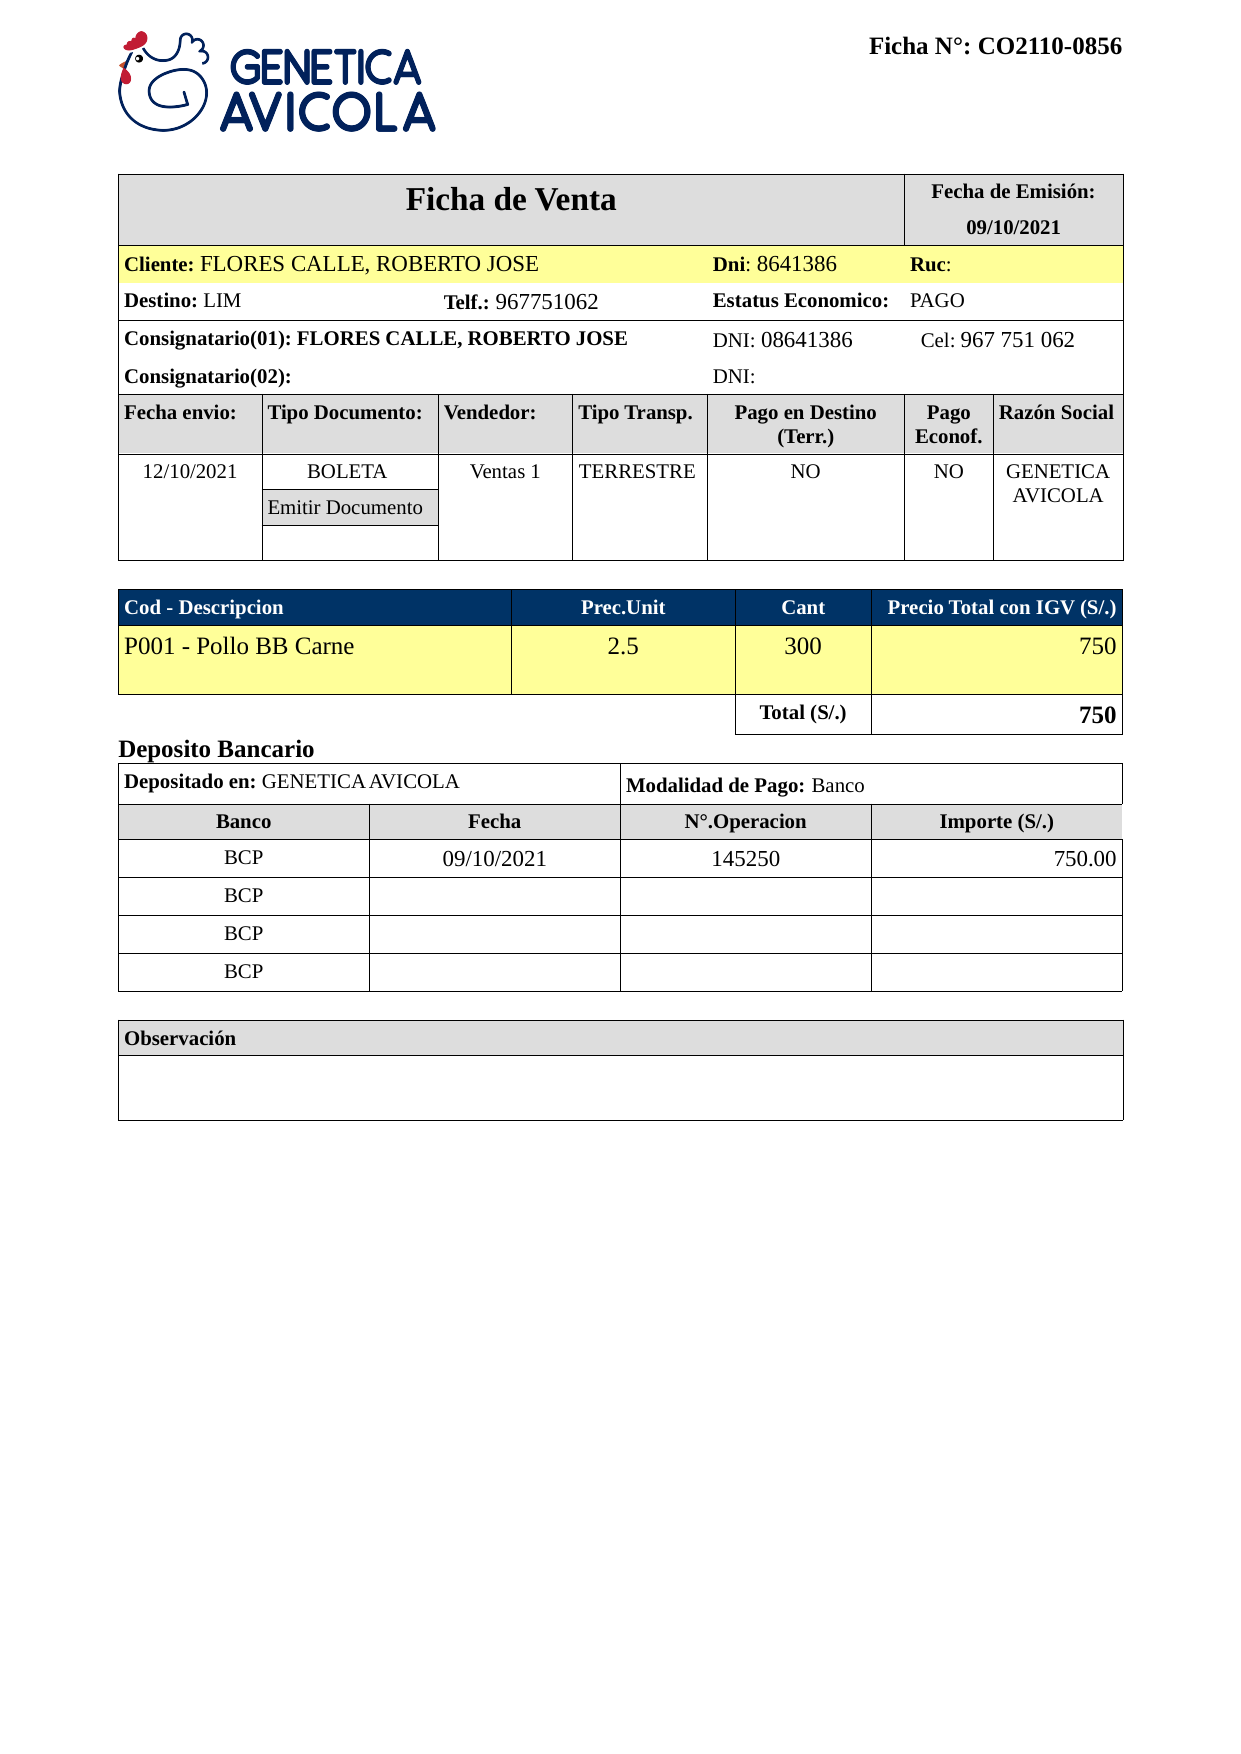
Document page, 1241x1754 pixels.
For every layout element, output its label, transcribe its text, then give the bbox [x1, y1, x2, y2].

table_cell Pago en Destino (Terr.) [708, 395, 904, 453]
table_cell DNI: 08641386 [707, 321, 915, 358]
table_header Cod - Descripcion [119, 590, 511, 625]
table_cell Cel: 967 751 062 [915, 321, 1123, 358]
table_header Cant [736, 590, 871, 625]
table_cell 300 [736, 626, 871, 694]
table_cell BOLETA [263, 455, 438, 489]
table_cell Cliente: FLORES CALLE, ROBERTO JOSE [119, 246, 707, 283]
table_cell [621, 878, 871, 915]
table_cell DNI: [707, 358, 1123, 394]
table_cell 750 [872, 626, 1122, 694]
table_header Prec.Unit [512, 590, 735, 625]
table_cell Emitir Documento [263, 490, 438, 525]
table_cell 09/10/2021 [370, 840, 620, 877]
table_cell [872, 954, 1122, 991]
table_cell [872, 916, 1122, 953]
picture [118, 31, 436, 132]
table_cell TERRESTRE [573, 455, 707, 560]
table_cell Ventas 1 [439, 455, 572, 560]
table_cell 09/10/2021 [905, 209, 1123, 245]
table_cell Fecha [370, 805, 620, 839]
table_cell BCP [119, 840, 369, 877]
table_cell Importe (S/.) [872, 805, 1122, 839]
table_header Precio Total con IGV (S/.) [872, 590, 1122, 625]
table_cell 750 [872, 695, 1122, 734]
table_cell BCP [119, 916, 369, 953]
table_cell [511, 695, 735, 734]
table_cell [621, 954, 871, 991]
table_cell [370, 954, 620, 991]
table_cell NO [708, 455, 904, 560]
table_cell [370, 916, 620, 953]
table_cell Consignatario(02): [119, 358, 707, 394]
table_cell [119, 1056, 1123, 1119]
table_cell Vendedor: [439, 395, 572, 453]
table_cell 12/10/2021 [119, 455, 262, 560]
table_cell [370, 878, 620, 915]
table_cell N°.Operacion [621, 805, 871, 839]
table_cell Consignatario(01): FLORES CALLE, ROBERTO JOSE [119, 321, 707, 358]
table_header Depositado en: GENETICA AVICOLA [119, 764, 620, 803]
table_header Fecha de Emisión: [905, 175, 1123, 209]
table_cell Tipo Transp. [573, 395, 707, 453]
table_cell Total (S/.) [736, 695, 871, 734]
table_header Modalidad de Pago: Banco [621, 764, 1122, 803]
table_cell Destino: LIM [119, 283, 438, 320]
table_cell Telf.: 967751062 [438, 283, 707, 320]
table_cell P001 - Pollo BB Carne [119, 626, 511, 694]
table_cell Estatus Economico: [707, 283, 904, 320]
table_cell BCP [119, 878, 369, 915]
text Deposito Bancario [118, 734, 1122, 763]
table_cell GENETICA AVICOLA [994, 455, 1123, 560]
table_cell BCP [119, 954, 369, 991]
table_cell 145250 [621, 840, 871, 877]
table_header Observación [119, 1021, 1123, 1055]
table_cell Ruc: [904, 246, 1123, 283]
table_cell Banco [119, 805, 369, 839]
table_cell [621, 916, 871, 953]
table_cell Dni: 8641386 [707, 246, 904, 283]
table_cell 2.5 [512, 626, 735, 694]
table_header Ficha de Venta [119, 175, 904, 245]
table_cell [263, 526, 438, 560]
table_cell Fecha envio: [119, 395, 262, 453]
table_cell [872, 878, 1122, 915]
table_cell Pago Econof. [905, 395, 993, 453]
table_cell [118, 695, 511, 734]
table_cell 750.00 [872, 840, 1122, 877]
table_cell Razón Social [994, 395, 1123, 453]
table_cell NO [905, 455, 993, 560]
table_cell Tipo Documento: [263, 395, 438, 453]
table_cell PAGO [904, 283, 1123, 320]
